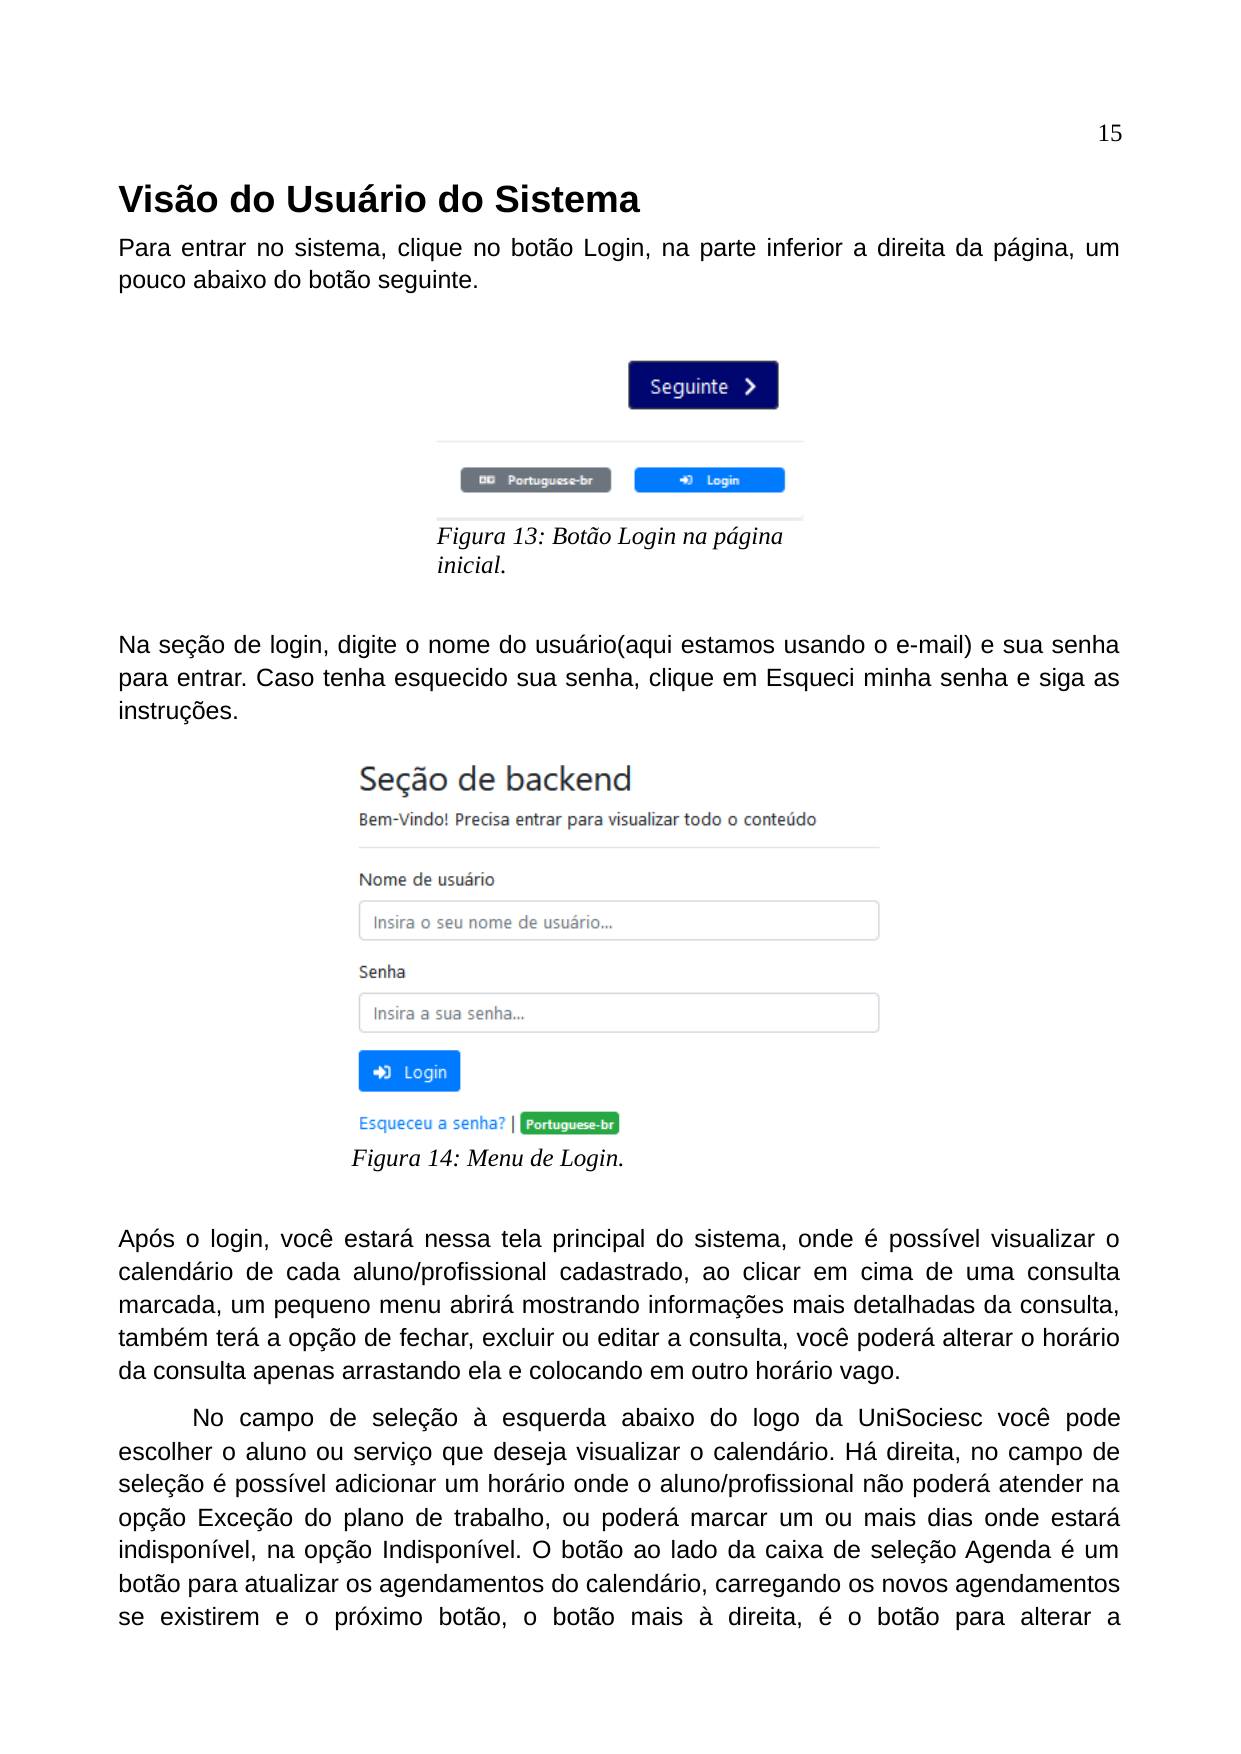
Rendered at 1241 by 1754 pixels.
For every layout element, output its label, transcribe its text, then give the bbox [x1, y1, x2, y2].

text Na seção de login, digite o nome do usuário(aqui estamos usando o e-mail) e sua senha para entrar. Caso tenha esquecido sua senha, clique em Esqueci minha senha e siga as instruções. [118, 630, 1122, 725]
text Figura 13: Botão Login na página inicial. [437, 521, 804, 578]
text Após o login, você estará nessa tela principal do sistema, onde é possível visualizar o calendário de cada aluno/profissional cadastrado, ao clicar em cima de uma consulta marcada, um pequeno menu abrirá mostrando informações mais detalhadas da consulta, também terá a opção de fechar, excluir ou editar a consulta, você poderá alterar o horário da consulta apenas arrastando ela e colocando em outro horário vago. [118, 1224, 1122, 1384]
picture [436, 325, 804, 521]
text Para entrar no sistema, clique no botão Login, na parte inferior a direita da página, um pouco abaixo do botão seguinte. [118, 232, 1122, 294]
subtitle Visão do Usuário do Sistema [118, 176, 1122, 220]
text No campo de seleção à esquerda abaixo do logo da UniSociesc você pode escolher o aluno ou serviço que deseja visualizar o calendário. Há direita, no campo de seleção é possível adicionar um horário onde o aluno/profissional não poderá atender na opção Exceção do plano de trabalho, ou poderá marcar um ou mais dias onde estará indisponível, na opção Indisponível. O botão ao lado da caixa de seleção Agenda é um botão para atualizar os agendamentos do calendário, carregando os novos agendamentos se existirem e o próximo botão, o botão mais à direita, é o botão para alterar a [118, 1403, 1122, 1630]
picture [351, 756, 889, 1144]
text Figura 14: Menu de Login. [351, 1144, 889, 1172]
